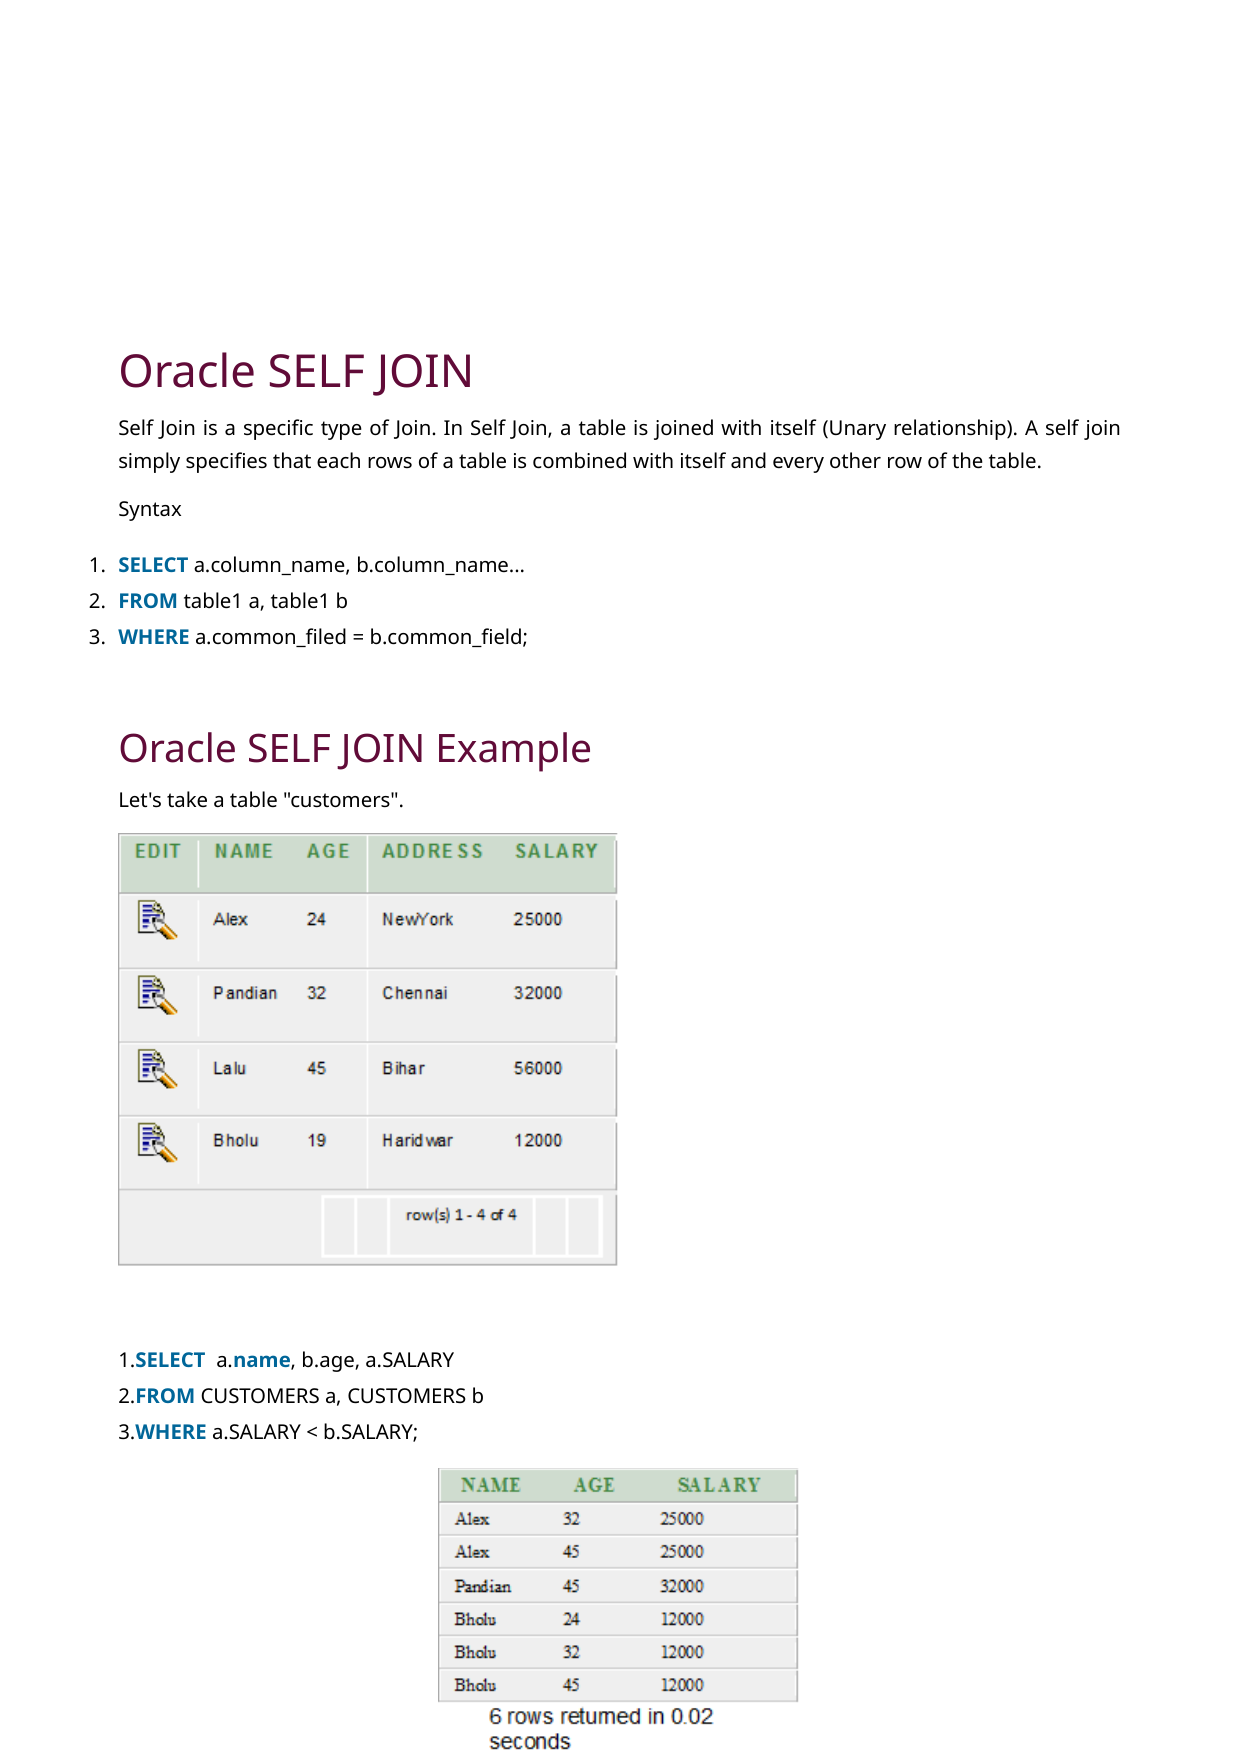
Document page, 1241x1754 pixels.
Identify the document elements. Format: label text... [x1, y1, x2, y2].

list WHERE a.common_filed = b.common_field; [118, 614, 1122, 650]
list FROM table1 a, table1 b [118, 578, 1122, 614]
subtitle Oracle SELF JOIN Example [118, 720, 1122, 773]
text Self Join is a specific type of Join. In Self Join, a table is joined with itself (Unary relationship). A self join simply specifies that each rows of a table is combined with itself and every other row of the table. [118, 414, 1122, 474]
list SELECT a.name, b.age, a.SALARY [118, 1337, 1122, 1373]
picture [118, 833, 619, 1269]
text Syntax [118, 495, 1122, 522]
list SELECT a.column_name, b.column_name... [118, 542, 1122, 578]
text Let's take a table "customers". [118, 786, 1122, 814]
list FROM CUSTOMERS a, CUSTOMERS b [118, 1373, 1122, 1409]
list WHERE a.SALARY < b.SALARY; [118, 1409, 1122, 1445]
picture [438, 1468, 803, 1754]
subtitle Oracle SELF JOIN [118, 339, 1122, 401]
